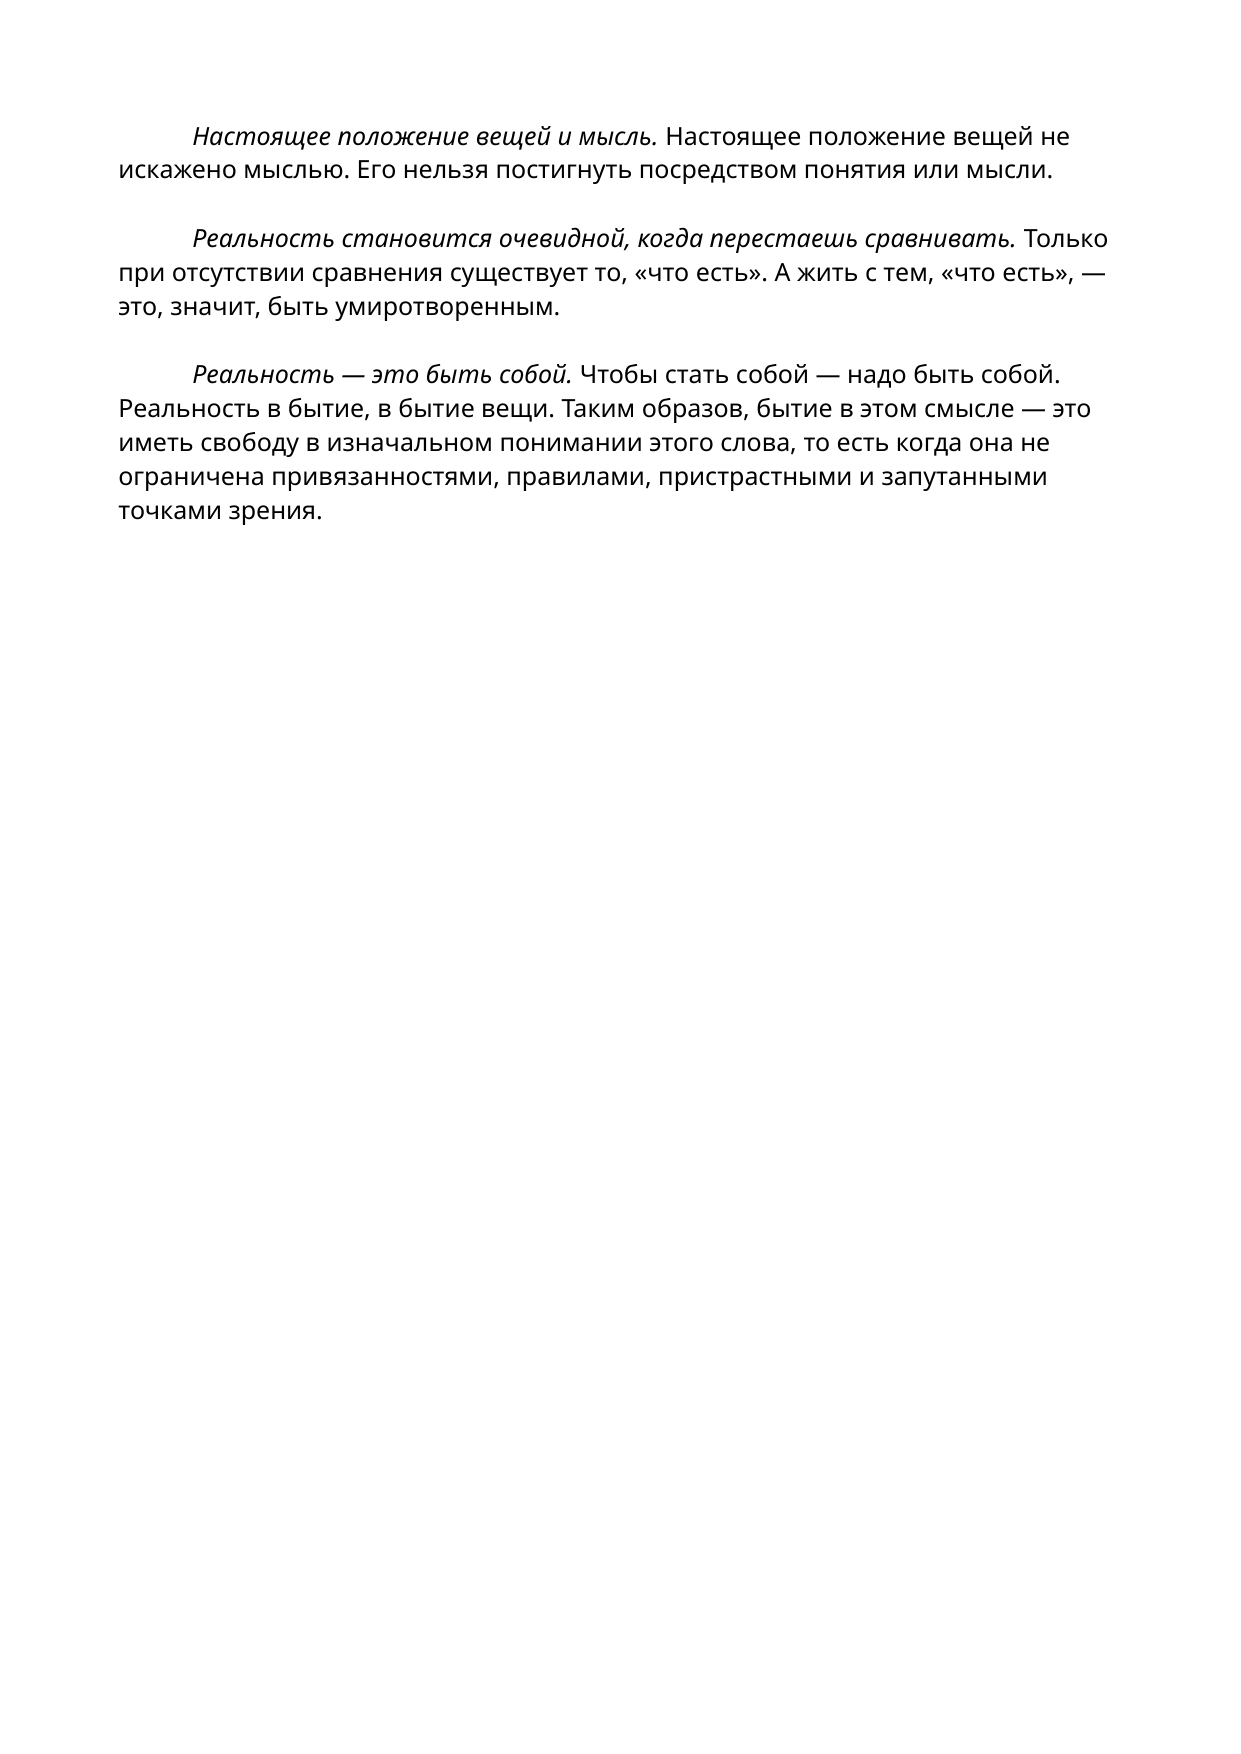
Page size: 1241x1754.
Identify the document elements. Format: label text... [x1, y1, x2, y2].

text Настоящее положение вещей и мысль. Настоящее положение вещей не искажено мыслью. Его нельзя постигнуть посредством понятия или мысли. [118, 118, 1122, 186]
text Реальность становится очевидной, когда перестаешь сравнивать. Только при отсутствии сравнения существует то, «что есть». А жить с тем, «что есть», — это, значит, быть умиротворенным. [118, 220, 1122, 322]
text Реальность — это быть собой. Чтобы стать собой — надо быть собой. Реальность в бытие, в бытие вещи. Таким образов, бытие в этом смысле — это иметь свободу в изначальном понимании этого слова, то есть когда она не ограничена привязанностями, правилами, пристрастными и запутанными точками зрения. [118, 357, 1122, 527]
